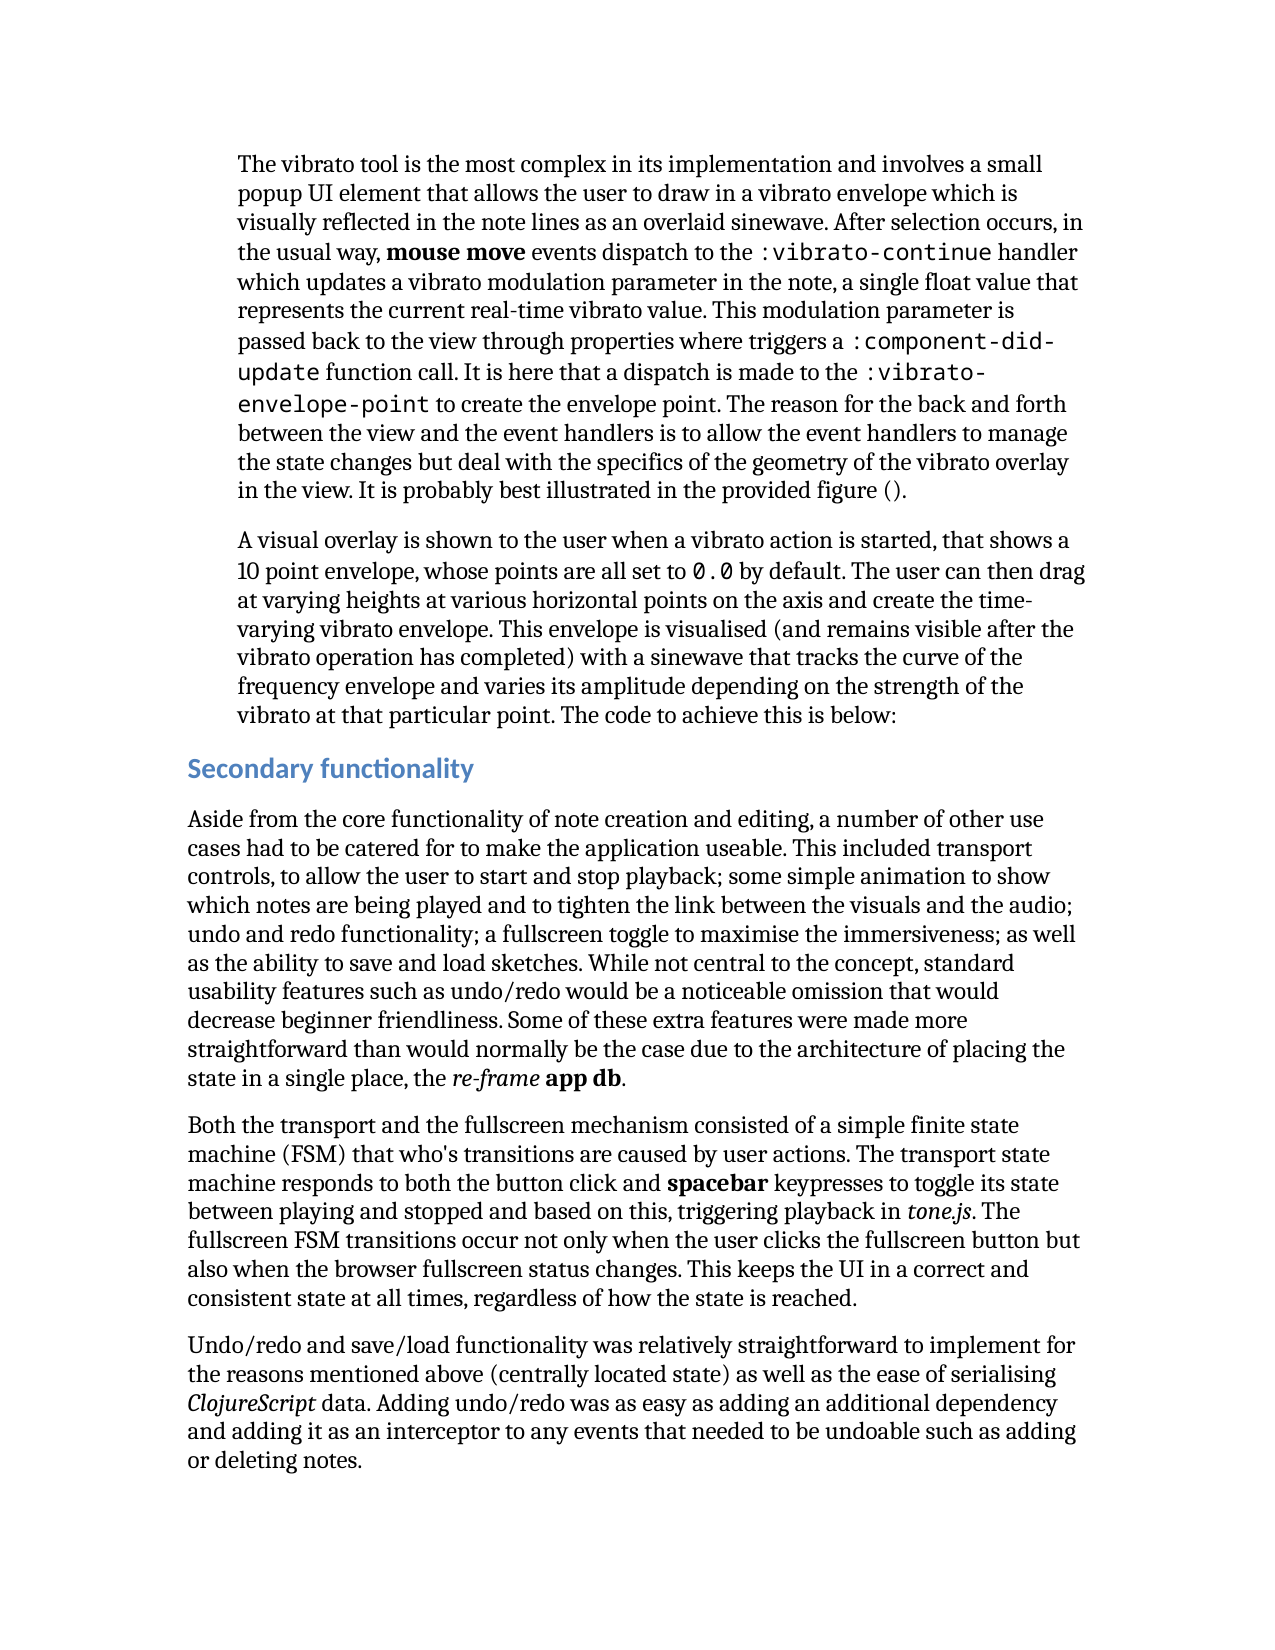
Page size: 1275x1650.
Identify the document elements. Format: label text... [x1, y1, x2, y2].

text Aside from the core functionality of note creation and editing, a number of other use cases had to be catered for to make the application useable. This included transport controls, to allow the user to start and stop playback; some simple animation to show which notes are being played and to tighten the link between the visuals and the audio; undo and redo functionality; a fullscreen toggle to maximise the immersiveness; as well as the ability to save and load sketches. While not central to the concept, standard usability features such as undo/redo would be a noticeable omission that would decrease beginner friendliness. Some of these extra features were made more straightforward than would normally be the case due to the architecture of placing the state in a single place, the re-frame app db. [187, 805, 1087, 1092]
list The vibrato tool is the most complex in its implementation and involves a small popup UI element that allows the user to draw in a vibrato envelope which is visually reflected in the note lines as an overlaid sinewave. After selection occurs, in the usual way, mouse move events dispatch to the :vibrato-continue handler which updates a vibrato modulation parameter in the note, a single float value that represents the current real-time vibrato value. This modulation parameter is passed back to the view through properties where triggers a :component-did-update function call. It is here that a dispatch is made to the :vibrato-envelope-point to create the envelope point. The reason for the back and forth between the view and the event handlers is to allow the event handlers to manage the state changes but deal with the specifics of the geometry of the vibrato overlay in the view. It is probably best illustrated in the provided figure (). [187, 150, 1087, 505]
text Undo/redo and save/load functionality was relatively straightforward to implement for the reasons mentioned above (centrally located state) as well as the ease of serialising ClojureScript data. Adding undo/redo was as easy as adding an additional dependency and adding it as an interceptor to any events that needed to be undoable such as adding or deleting notes. [187, 1331, 1087, 1475]
list A visual overlay is shown to the user when a vibrato action is started, that shows a 10 point envelope, whose points are all set to 0.0 by default. The user can then drag at varying heights at various horizontal points on the axis and create the time-varying vibrato envelope. This envelope is visualised (and remains visible after the vibrato operation has completed) with a sinewave that tracks the curve of the frequency envelope and varies its amplitude depending on the strength of the vibrato at that particular point. The code to achieve this is below: [187, 526, 1087, 729]
subtitle Secondary functionality [187, 750, 1087, 786]
text Both the transport and the fullscreen mechanism consisted of a simple finite state machine (FSM) that who's transitions are caused by user actions. The transport state machine responds to both the button click and spacebar keypresses to toggle its state between playing and stopped and based on this, triggering playback in tone.js. The fullscreen FSM transitions occur not only when the user clicks the fullscreen button but also when the browser fullscreen status changes. This keeps the UI in a correct and consistent state at all times, regardless of how the state is reached. [187, 1111, 1087, 1312]
